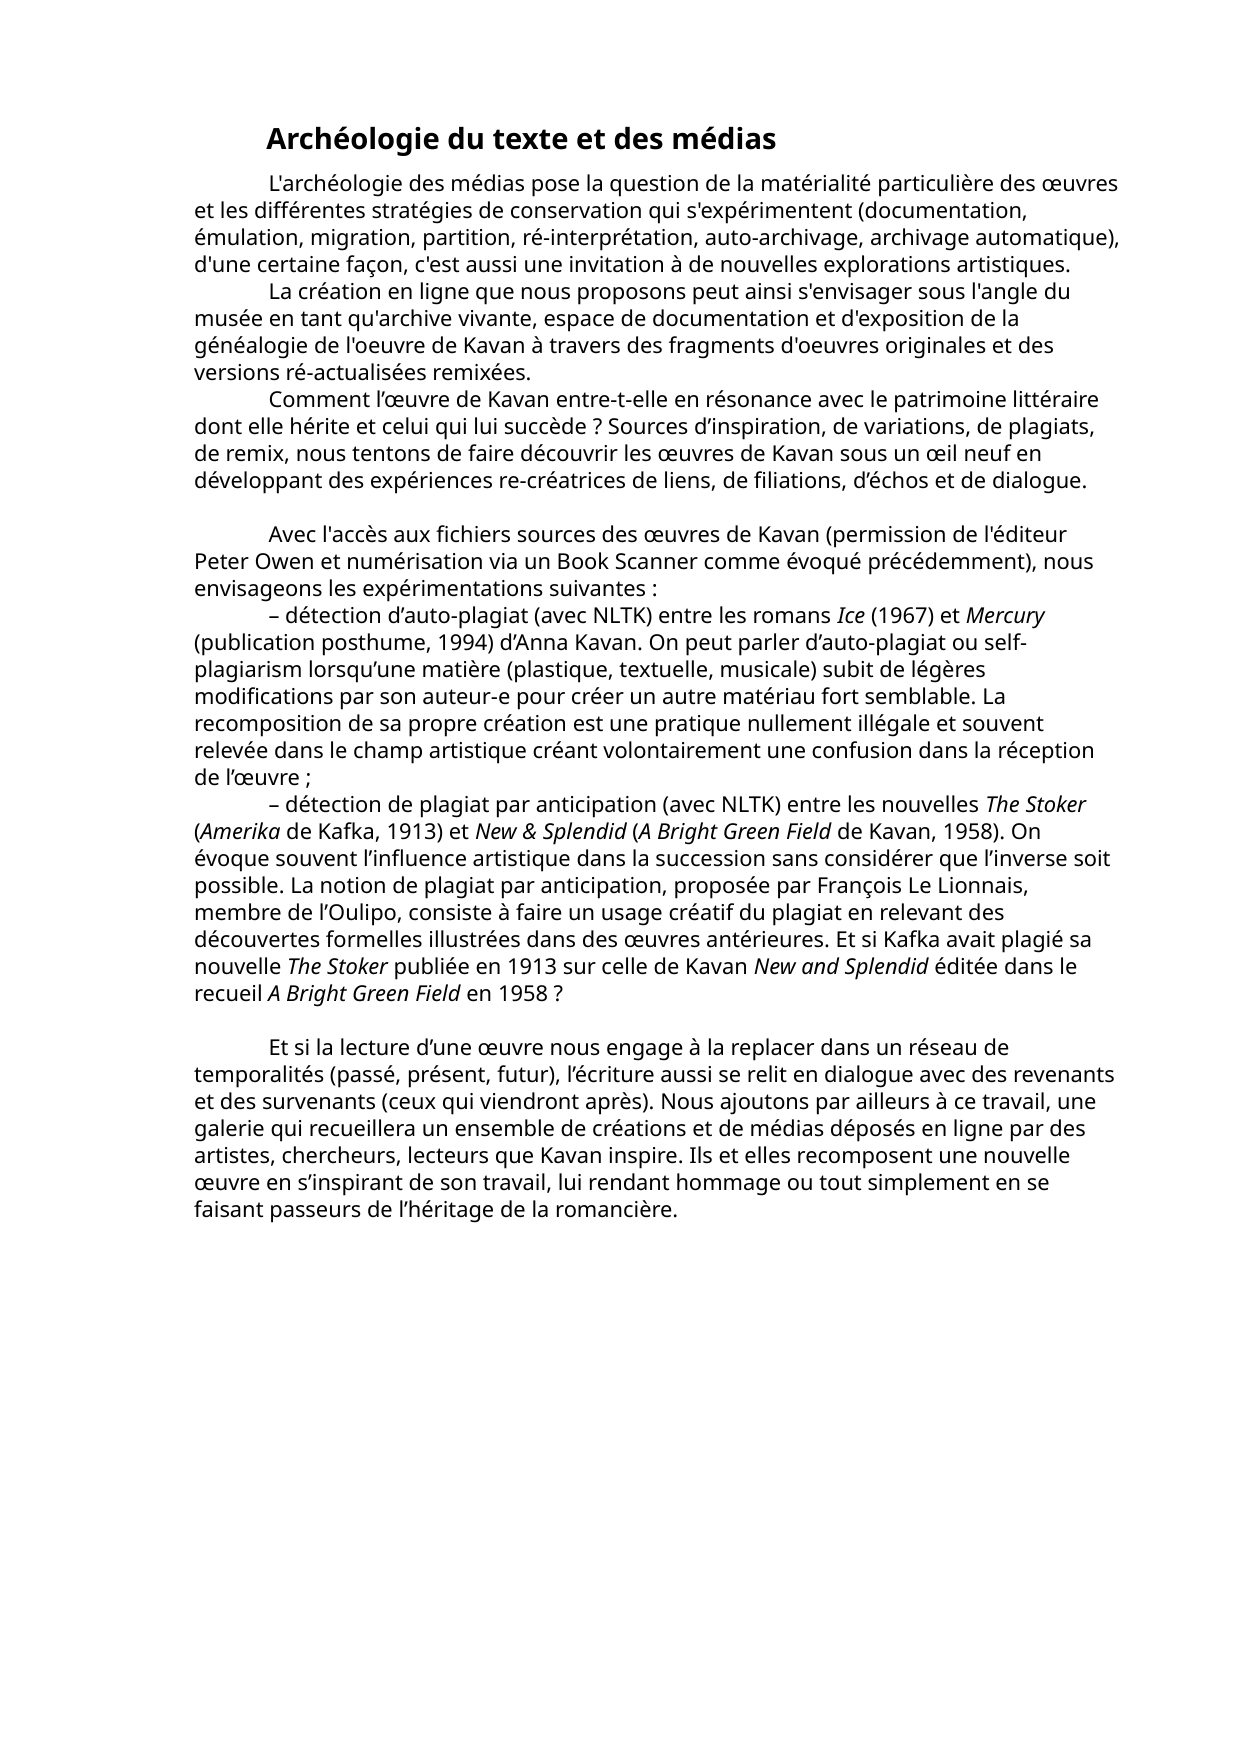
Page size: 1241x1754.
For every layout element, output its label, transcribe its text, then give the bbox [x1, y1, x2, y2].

text – détection de plagiat par anticipation (avec NLTK) entre les nouvelles The Stoker (Amerika de Kafka, 1913) et New & Splendid (A Bright Green Field de Kavan, 1958). On évoque souvent l’influence artistique dans la succession sans considérer que l’inverse soit possible. La notion de plagiat par anticipation, proposée par François Le Lionnais, membre de l’Oulipo, consiste à faire un usage créatif du plagiat en relevant des découvertes formelles illustrées dans des œuvres antérieures. Et si Kafka avait plagié sa nouvelle The Stoker publiée en 1913 sur celle de Kavan New and Splendid éditée dans le recueil A Bright Green Field en 1958 ? [194, 791, 1122, 1007]
text Comment l’œuvre de Kavan entre-t-elle en résonance avec le patrimoine littéraire dont elle hérite et celui qui lui succède ? Sources d’inspiration, de variations, de plagiats, de remix, nous tentons de faire découvrir les œuvres de Kavan sous un œil neuf en développant des expériences re-créatrices de liens, de filiations, d’échos et de dialogue. [194, 386, 1122, 494]
subtitle Archéologie du texte et des médias [266, 118, 1122, 158]
text Avec l'accès aux fichiers sources des œuvres de Kavan (permission de l'éditeur Peter Owen et numérisation via un Book Scanner comme évoqué précédemment), nous envisageons les expérimentations suivantes : [194, 521, 1122, 602]
text Et si la lecture d’une œuvre nous engage à la replacer dans un réseau de temporalités (passé, présent, futur), l’écriture aussi se relit en dialogue avec des revenants et des survenants (ceux qui viendront après). Nous ajoutons par ailleurs à ce travail, une galerie qui recueillera un ensemble de créations et de médias déposés en ligne par des artistes, chercheurs, lecteurs que Kavan inspire. Ils et elles recomposent une nouvelle œuvre en s’inspirant de son travail, lui rendant hommage ou tout simplement en se faisant passeurs de l’héritage de la romancière. [194, 1034, 1122, 1222]
text L'archéologie des médias pose la question de la matérialité particulière des œuvres et les différentes stratégies de conservation qui s'expérimentent (documentation, émulation, migration, partition, ré-interprétation, auto-archivage, archivage automatique), d'une certaine façon, c'est aussi une invitation à de nouvelles explorations artistiques. [194, 170, 1122, 278]
text La création en ligne que nous proposons peut ainsi s'envisager sous l'angle du musée en tant qu'archive vivante, espace de documentation et d'exposition de la généalogie de l'oeuvre de Kavan à travers des fragments d'oeuvres originales et des versions ré-actualisées remixées. [194, 278, 1122, 386]
text – détection d’auto-plagiat (avec NLTK) entre les romans Ice (1967) et Mercury (publication posthume, 1994) d’Anna Kavan. On peut parler d’auto-plagiat ou self-plagiarism lorsqu’une matière (plastique, textuelle, musicale) subit de légères modifications par son auteur-e pour créer un autre matériau fort semblable. La recomposition de sa propre création est une pratique nullement illégale et souvent relevée dans le champ artistique créant volontairement une confusion dans la réception de l’œuvre ; [194, 602, 1122, 791]
